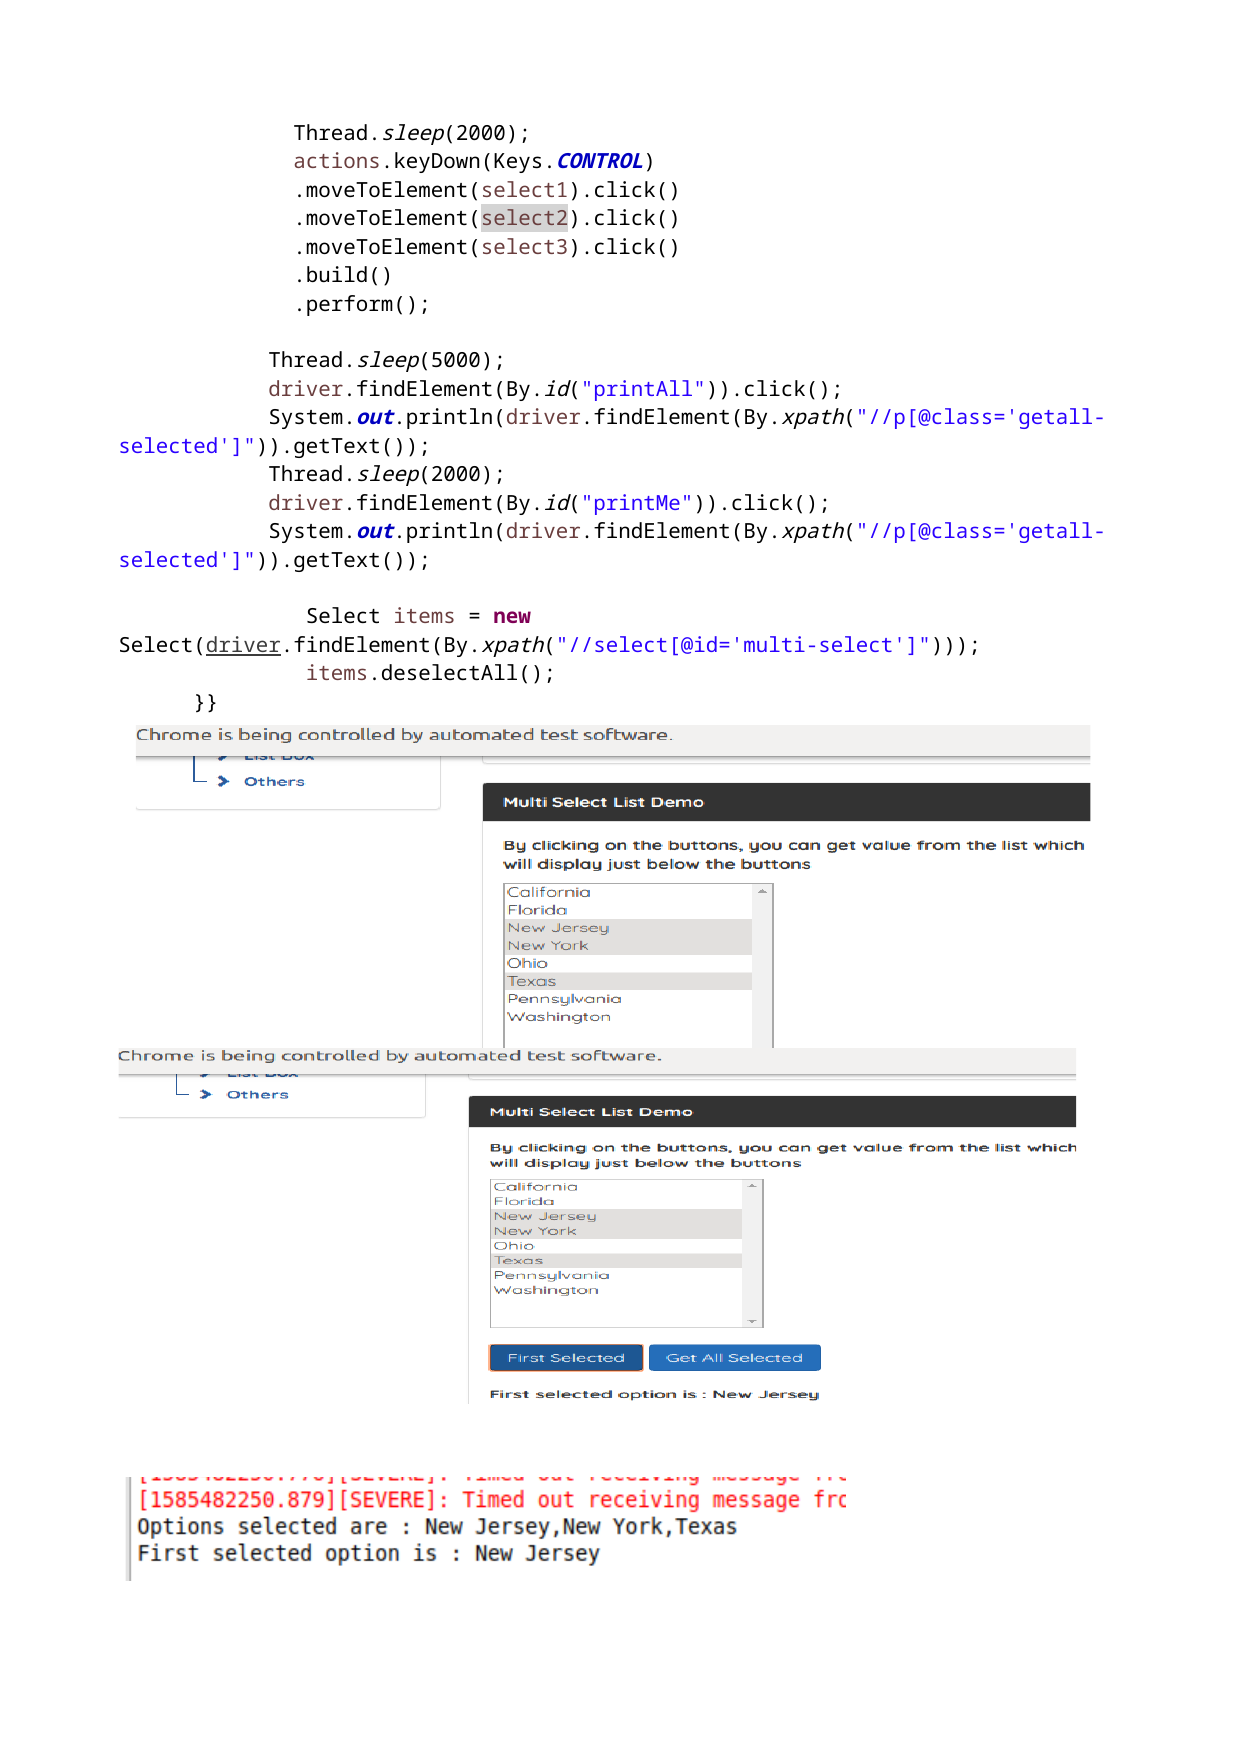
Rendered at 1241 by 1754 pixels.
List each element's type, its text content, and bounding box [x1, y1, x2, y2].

text .moveToElement(select3).click() [118, 232, 1122, 260]
text .moveToElement(select2).click() [118, 203, 1122, 232]
text Thread.sleep(2000); [118, 459, 1122, 488]
text actions.keyDown(Keys.CONTROL) [118, 147, 1122, 175]
text items.deselectAll(); [118, 658, 1122, 687]
text .perform(); [118, 289, 1122, 317]
text Thread.sleep(5000); [118, 346, 1122, 374]
text .build() [118, 260, 1122, 289]
text System.out.println(driver.findElement(By.xpath("//p[@class='getall-selected']")).getText()); [118, 402, 1122, 459]
text driver.findElement(By.id("printMe")).click(); [118, 488, 1122, 516]
text Select items = new Select(driver.findElement(By.xpath("//select[@id='multi-select']"))); [118, 602, 1122, 658]
text System.out.println(driver.findElement(By.xpath("//p[@class='getall-selected']")).getText()); [118, 516, 1122, 573]
text Thread.sleep(2000); [118, 118, 1122, 147]
picture [125, 1477, 846, 1581]
text .moveToElement(select1).click() [118, 175, 1122, 203]
picture [118, 725, 1091, 1404]
text }} [118, 687, 1122, 715]
text driver.findElement(By.id("printAll")).click(); [118, 374, 1122, 402]
